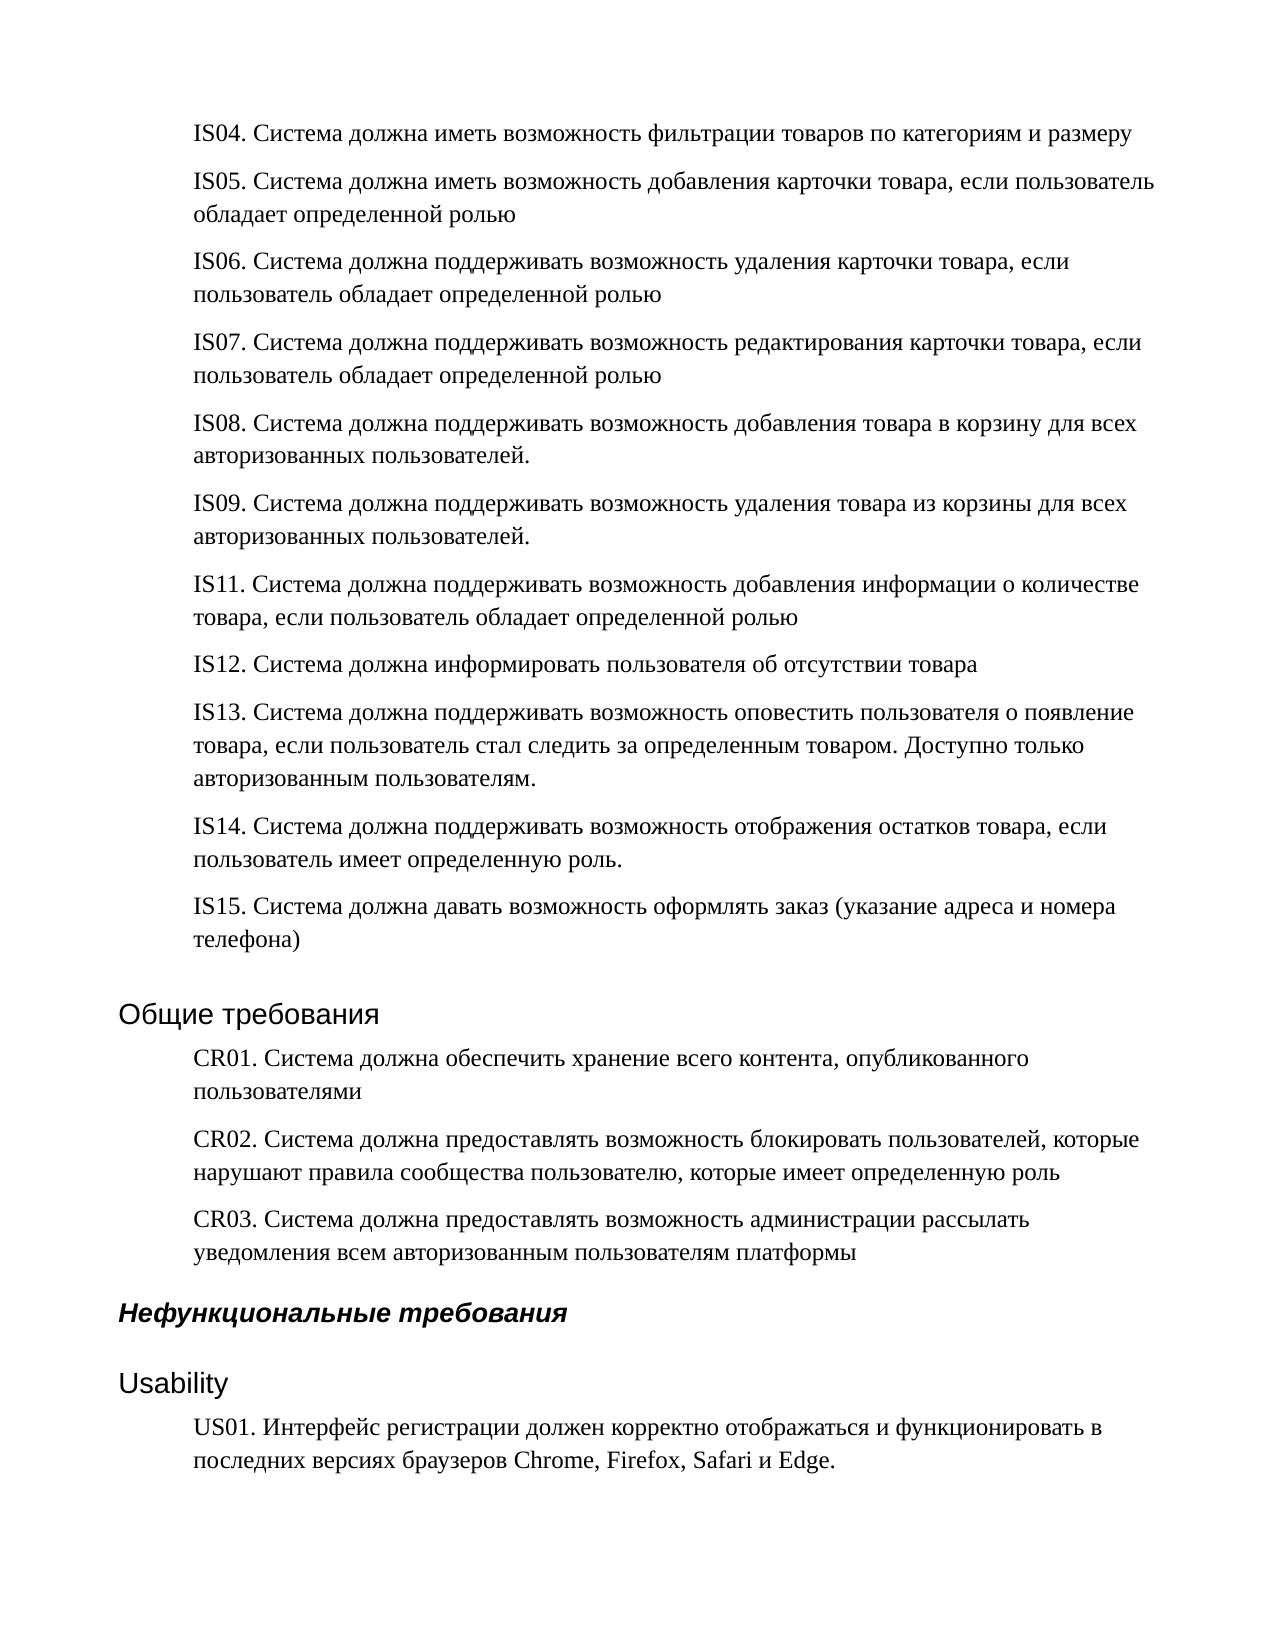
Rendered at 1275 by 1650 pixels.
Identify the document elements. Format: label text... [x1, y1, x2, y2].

list IS06. Система должна поддерживать возможность удаления карточки товара, если пользователь обладает определенной ролью [156, 246, 1157, 308]
list CR02. Система должна предоставлять возможность блокировать пользователей, которые нарушают правила сообщества пользователю, которые имеет определенную роль [156, 1124, 1157, 1185]
list IS14. Система должна поддерживать возможность отображения остатков товара, если пользователь имеет определенную роль. [156, 811, 1157, 872]
list IS12. Система должна информировать пользователя об отсутствии товара [156, 649, 1157, 678]
list US01. Интерфейс регистрации должен корректно отображаться и функционировать в последних версиях браузеров Chrome, Firefox, Safari и Edge. [156, 1412, 1157, 1474]
subtitle Общие требования [118, 997, 1157, 1031]
list IS07. Система должна поддерживать возможность редактирования карточки товара, если пользователь обладает определенной ролью [156, 327, 1157, 389]
list IS05. Система должна иметь возможность добавления карточки товара, если пользователь обладает определенной ролью [156, 166, 1157, 227]
list IS13. Система должна поддерживать возможность оповестить пользователя о появление товара, если пользователь стал следить за определенным товаром. Доступно только авторизованным пользователям. [156, 697, 1157, 792]
subtitle Usability [118, 1366, 1157, 1400]
list CR03. Система должна предоставлять возможность администрации рассылать уведомления всем авторизованным пользователям платформы [156, 1204, 1157, 1266]
subtitle Нефункциональные требования [118, 1297, 1157, 1329]
list IS11. Система должна поддерживать возможность добавления информации о количестве товара, если пользователь обладает определенной ролью [156, 569, 1157, 631]
list IS15. Система должна давать возможность оформлять заказ (указание адреса и номера телефона) [156, 891, 1157, 953]
list IS08. Система должна поддерживать возможность добавления товара в корзину для всех авторизованных пользователей. [156, 408, 1157, 469]
list IS09. Система должна поддерживать возможность удаления товара из корзины для всех авторизованных пользователей. [156, 488, 1157, 550]
list IS04. Система должна иметь возможность фильтрации товаров по категориям и размеру [156, 118, 1157, 147]
list CR01. Система должна обеспечить хранение всего контента, опубликованного пользователями [156, 1043, 1157, 1105]
